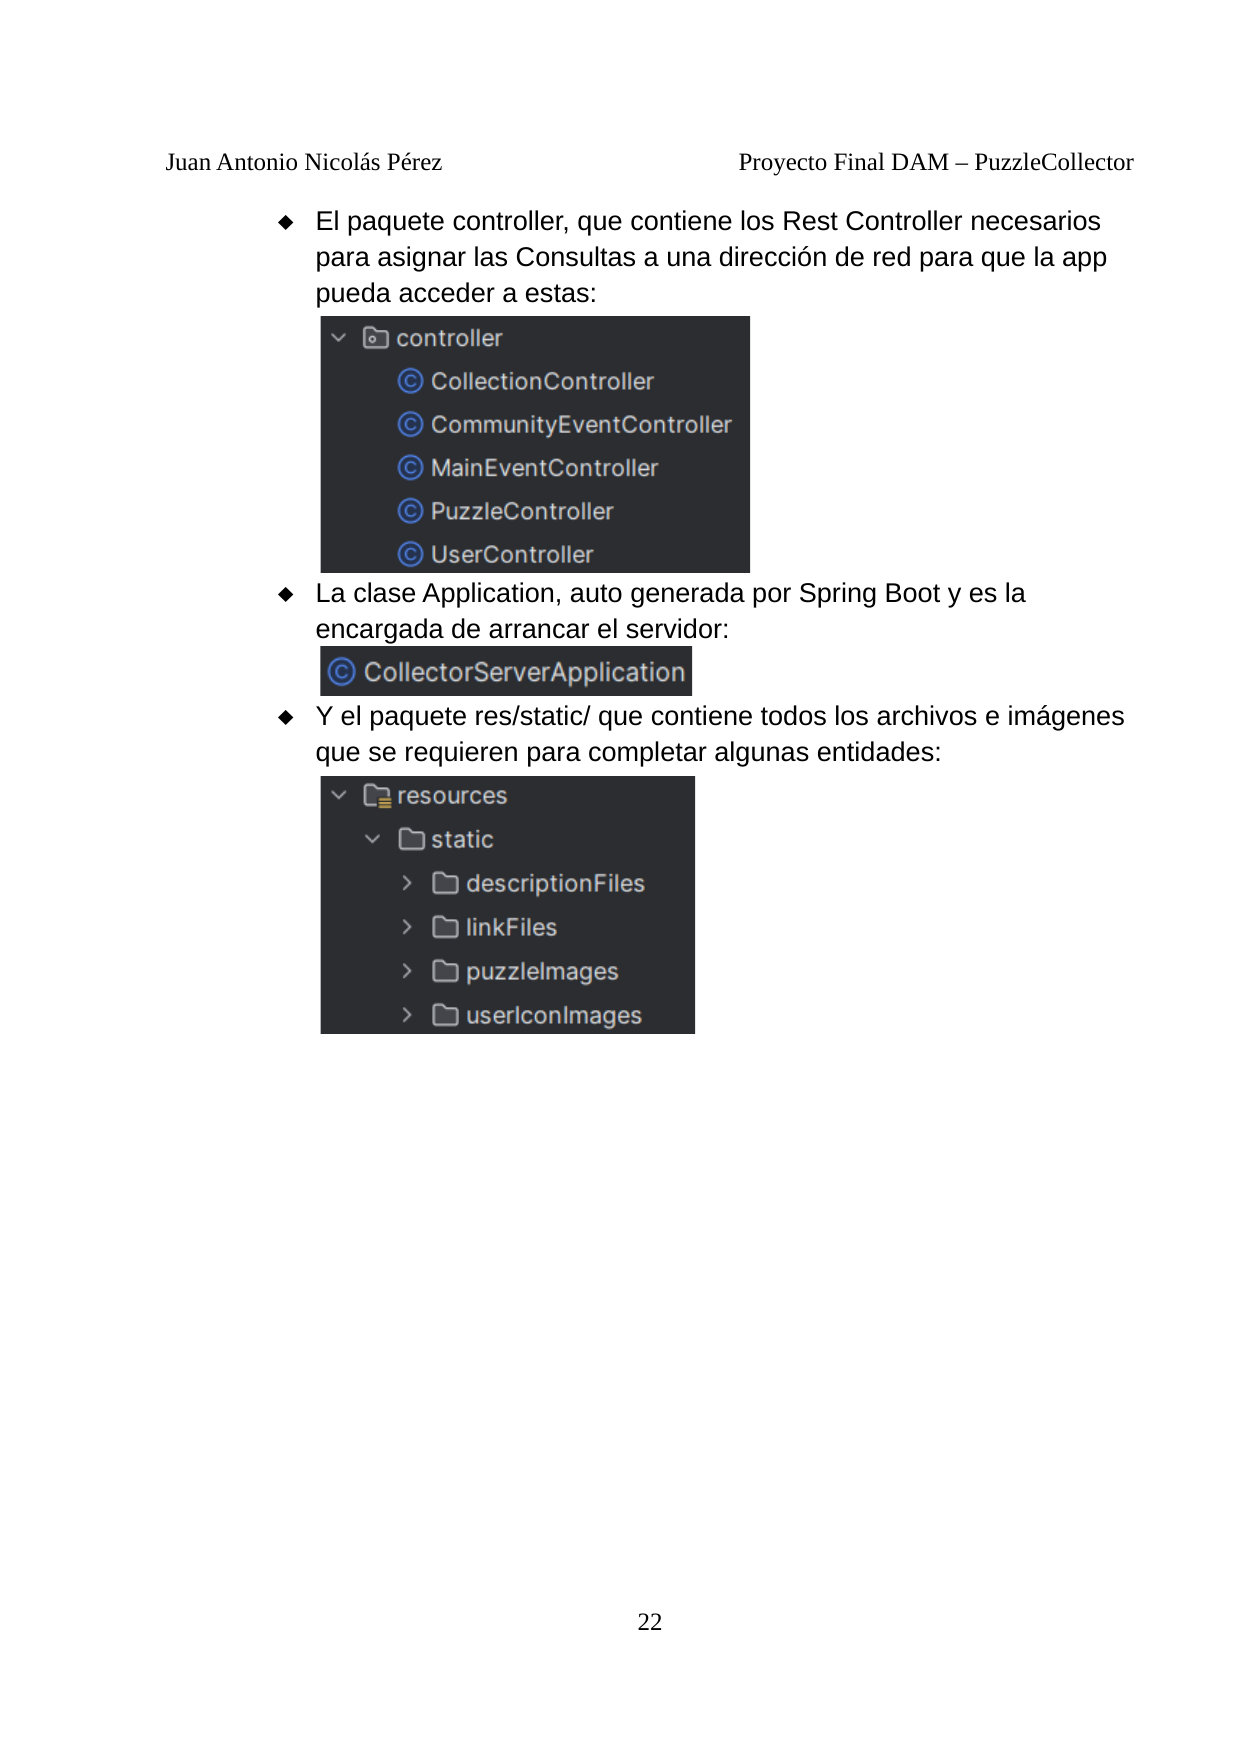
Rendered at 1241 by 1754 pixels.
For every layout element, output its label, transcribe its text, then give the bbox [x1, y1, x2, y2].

picture [320, 776, 696, 1034]
list El paquete controller, que contiene los Rest Controller necesarios para asignar las Consultas a una dirección de red para que la app pueda acceder a estas: [278, 205, 1134, 308]
list La clase Application, auto generada por Spring Boot y es la encargada de arrancar el servidor: [278, 328, 1134, 644]
list Y el paquete res/static/ que contiene todos los archivos e imágenes que se requieren para completar algunas entidades: [278, 663, 1134, 767]
picture [320, 646, 693, 696]
picture [320, 316, 751, 573]
